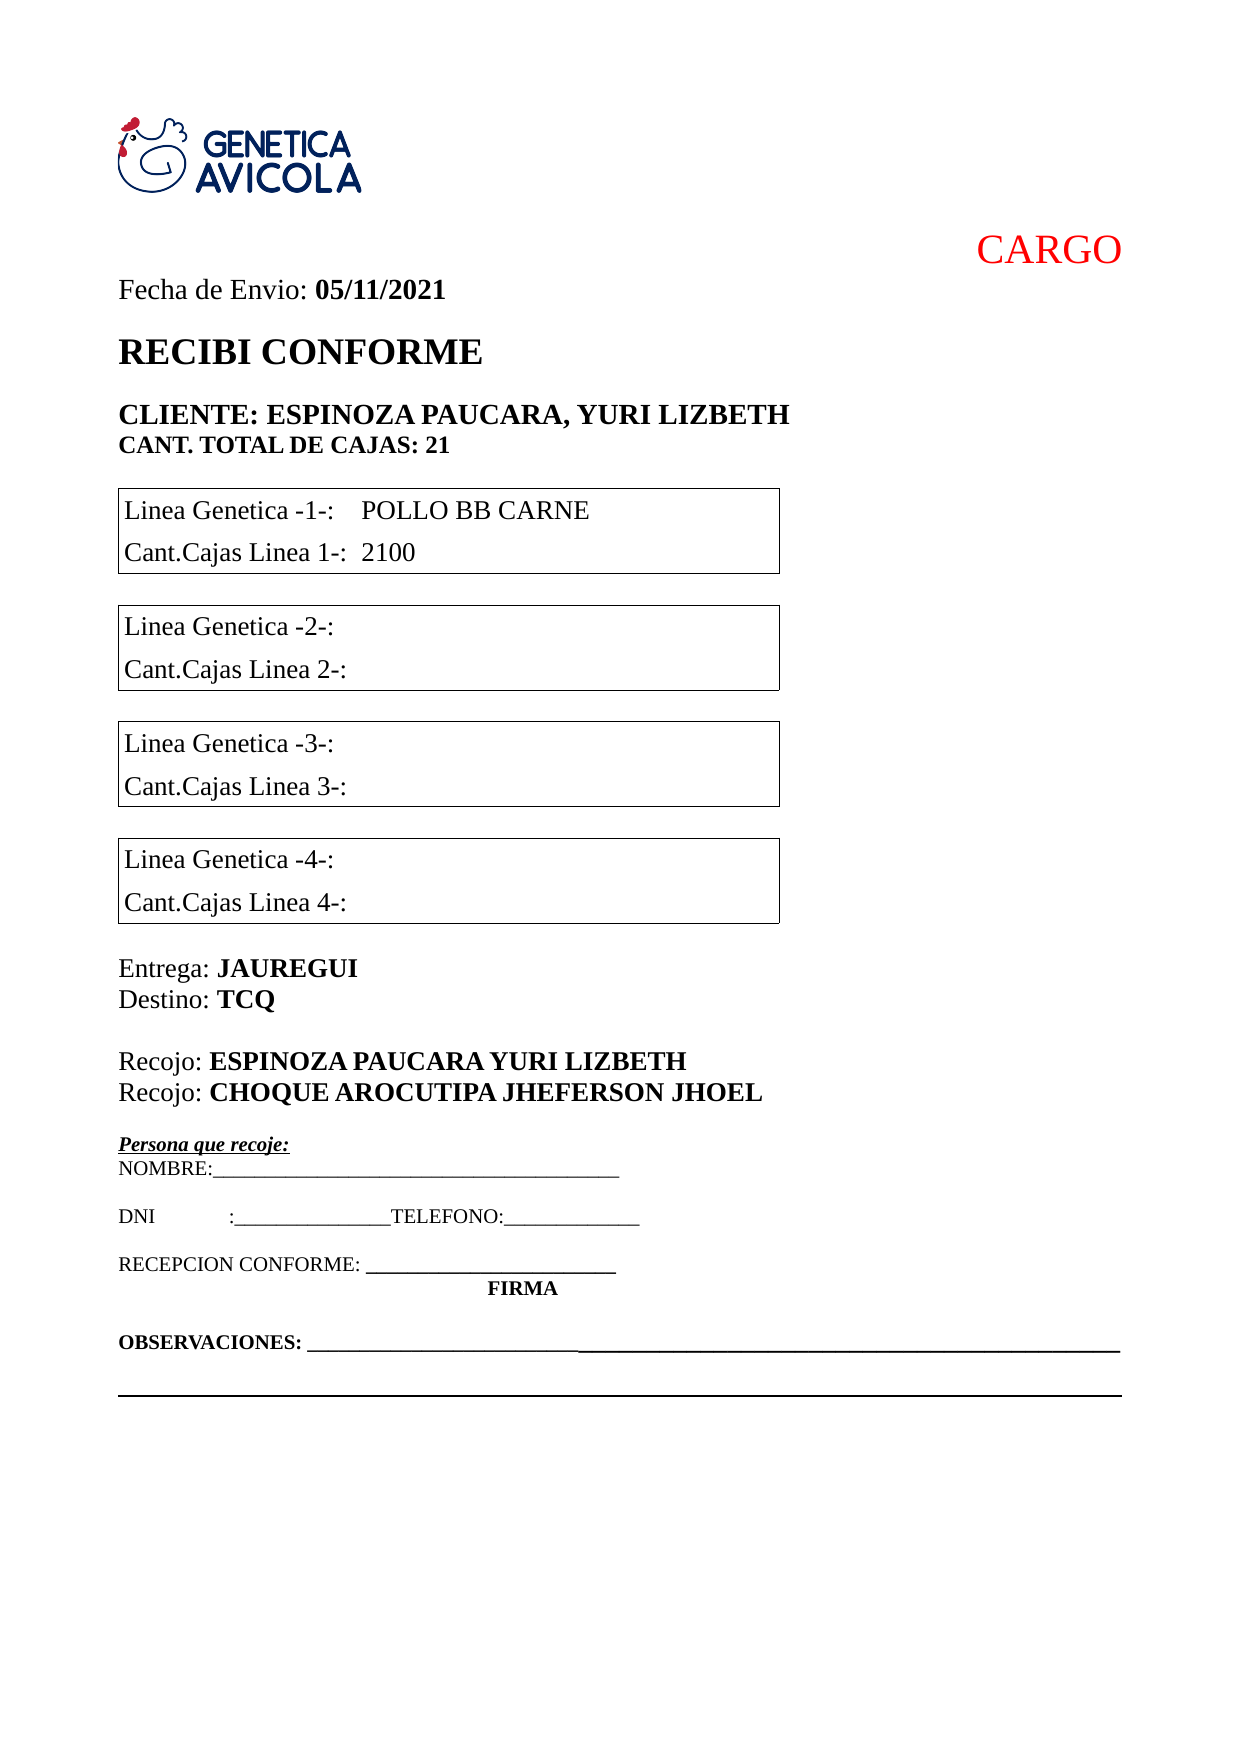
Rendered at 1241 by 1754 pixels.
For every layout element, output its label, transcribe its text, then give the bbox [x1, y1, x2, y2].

table_cell Cant.Cajas Linea 1-: [119, 531, 356, 573]
table_cell [118, 574, 356, 604]
table_cell [118, 807, 356, 838]
table_cell Linea Genetica -2-: [119, 606, 356, 647]
table_cell Linea Genetica -4-: [119, 839, 356, 880]
table_cell [356, 764, 779, 806]
table_cell Cant.Cajas Linea 4-: [119, 880, 356, 923]
text Fecha de Envio: 05/11/2021 [118, 272, 1122, 306]
table_cell Linea Genetica -3-: [119, 722, 356, 764]
table_cell [356, 880, 779, 923]
table_header Linea Genetica -1-: [119, 489, 356, 531]
text Entrega: JAUREGUI [118, 952, 1122, 983]
table_cell Cant.Cajas Linea 2-: [119, 647, 356, 690]
table_cell [356, 691, 779, 721]
text Persona que recoje: [118, 1132, 1122, 1156]
text Recojo: CHOQUE AROCUTIPA JHEFERSON JHOEL [118, 1076, 1122, 1108]
table_cell [356, 839, 779, 880]
text RECEPCION CONFORME: ________________________ [118, 1252, 1122, 1276]
text CLIENTE: ESPINOZA PAUCARA, YURI LIZBETH [118, 397, 1122, 431]
table_header POLLO BB CARNE [356, 489, 779, 531]
text RECIBI CONFORME [118, 330, 1122, 373]
table_cell [356, 722, 779, 764]
table_cell [356, 574, 779, 604]
table_cell [356, 647, 779, 690]
table_cell [356, 606, 779, 647]
text CANT. TOTAL DE CAJAS: 21 [118, 431, 1122, 459]
picture [117, 117, 362, 193]
text CARGO [118, 224, 1122, 272]
table_cell [356, 807, 779, 838]
text Destino: TCQ [118, 983, 1122, 1014]
table_cell [118, 691, 356, 721]
text DNI :_______________TELEFONO:_____________ [118, 1204, 1122, 1228]
text FIRMA [118, 1276, 1122, 1300]
text NOMBRE:_______________________________________ [118, 1156, 1122, 1180]
text Recojo: ESPINOZA PAUCARA YURI LIZBETH [118, 1045, 1122, 1076]
table_cell 2100 [356, 531, 779, 573]
table_cell Cant.Cajas Linea 3-: [119, 764, 356, 806]
text OBSERVACIONES: __________________________________________________________________ [118, 1324, 1122, 1355]
